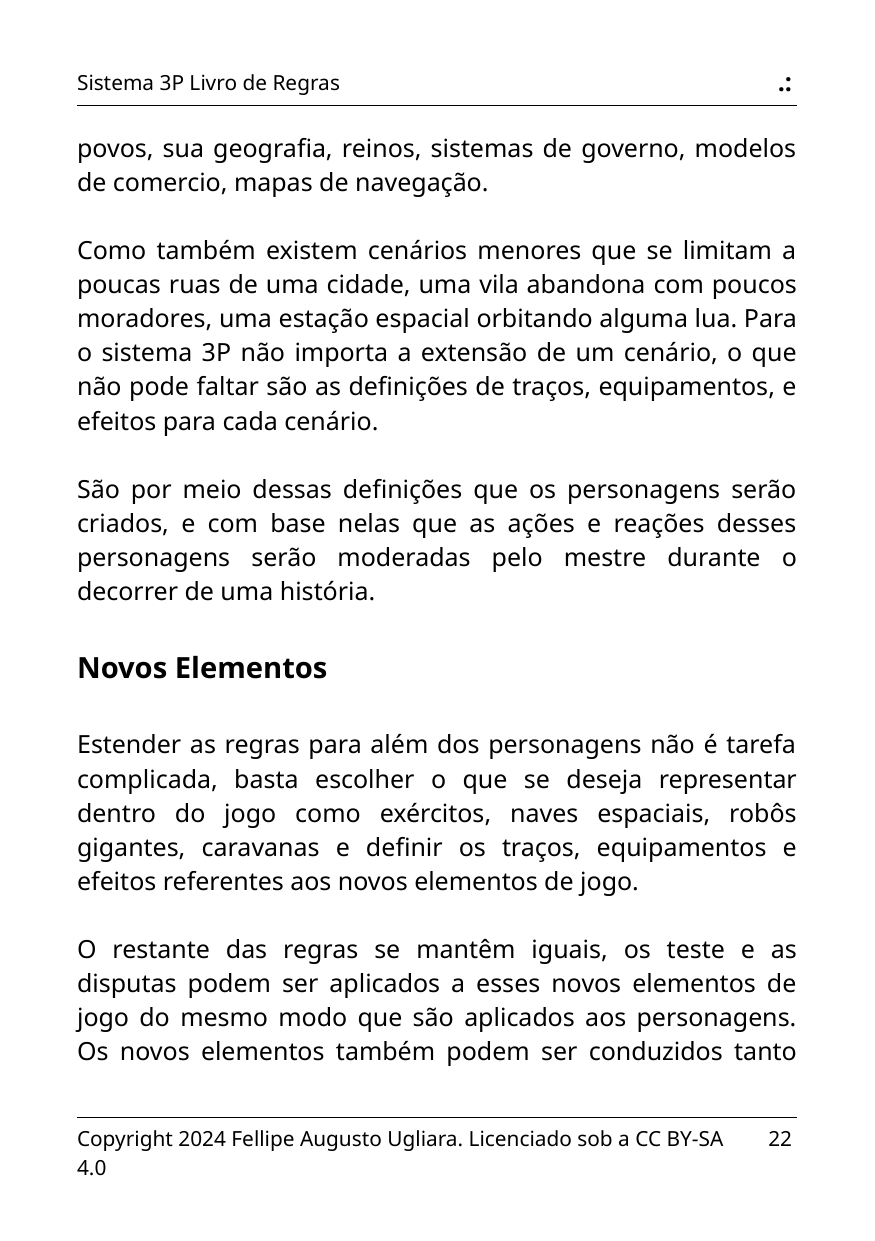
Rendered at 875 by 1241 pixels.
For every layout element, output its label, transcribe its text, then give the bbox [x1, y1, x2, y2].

text Como também existem cenários menores que se limitam a poucas ruas de uma cidade, uma vila abandona com poucos moradores, uma estação espacial orbitando alguma lua. Para o sistema 3P não importa a extensão de um cenário, o que não pode faltar são as definições de traços, equipamentos, e efeitos para cada cenário. [77, 233, 797, 437]
text povos, sua geografia, reinos, sistemas de governo, modelos de comercio, mapas de navegação. [77, 131, 797, 199]
text Estender as regras para além dos personagens não é tarefa complicada, basta escolher o que se deseja representar dentro do jogo como exércitos, naves espaciais, robôs gigantes, caravanas e definir os traços, equipamentos e efeitos referentes aos novos elementos de jogo. [77, 727, 797, 897]
subtitle Novos Elementos [77, 647, 797, 687]
text O restante das regras se mantêm iguais, os teste e as disputas podem ser aplicados a esses novos elementos de jogo do mesmo modo que são aplicados aos personagens. Os novos elementos também podem ser conduzidos tanto [77, 932, 797, 1068]
text São por meio dessas definições que os personagens serão criados, e com base nelas que as ações e reações desses personagens serão moderadas pelo mestre durante o decorrer de uma história. [77, 471, 797, 607]
